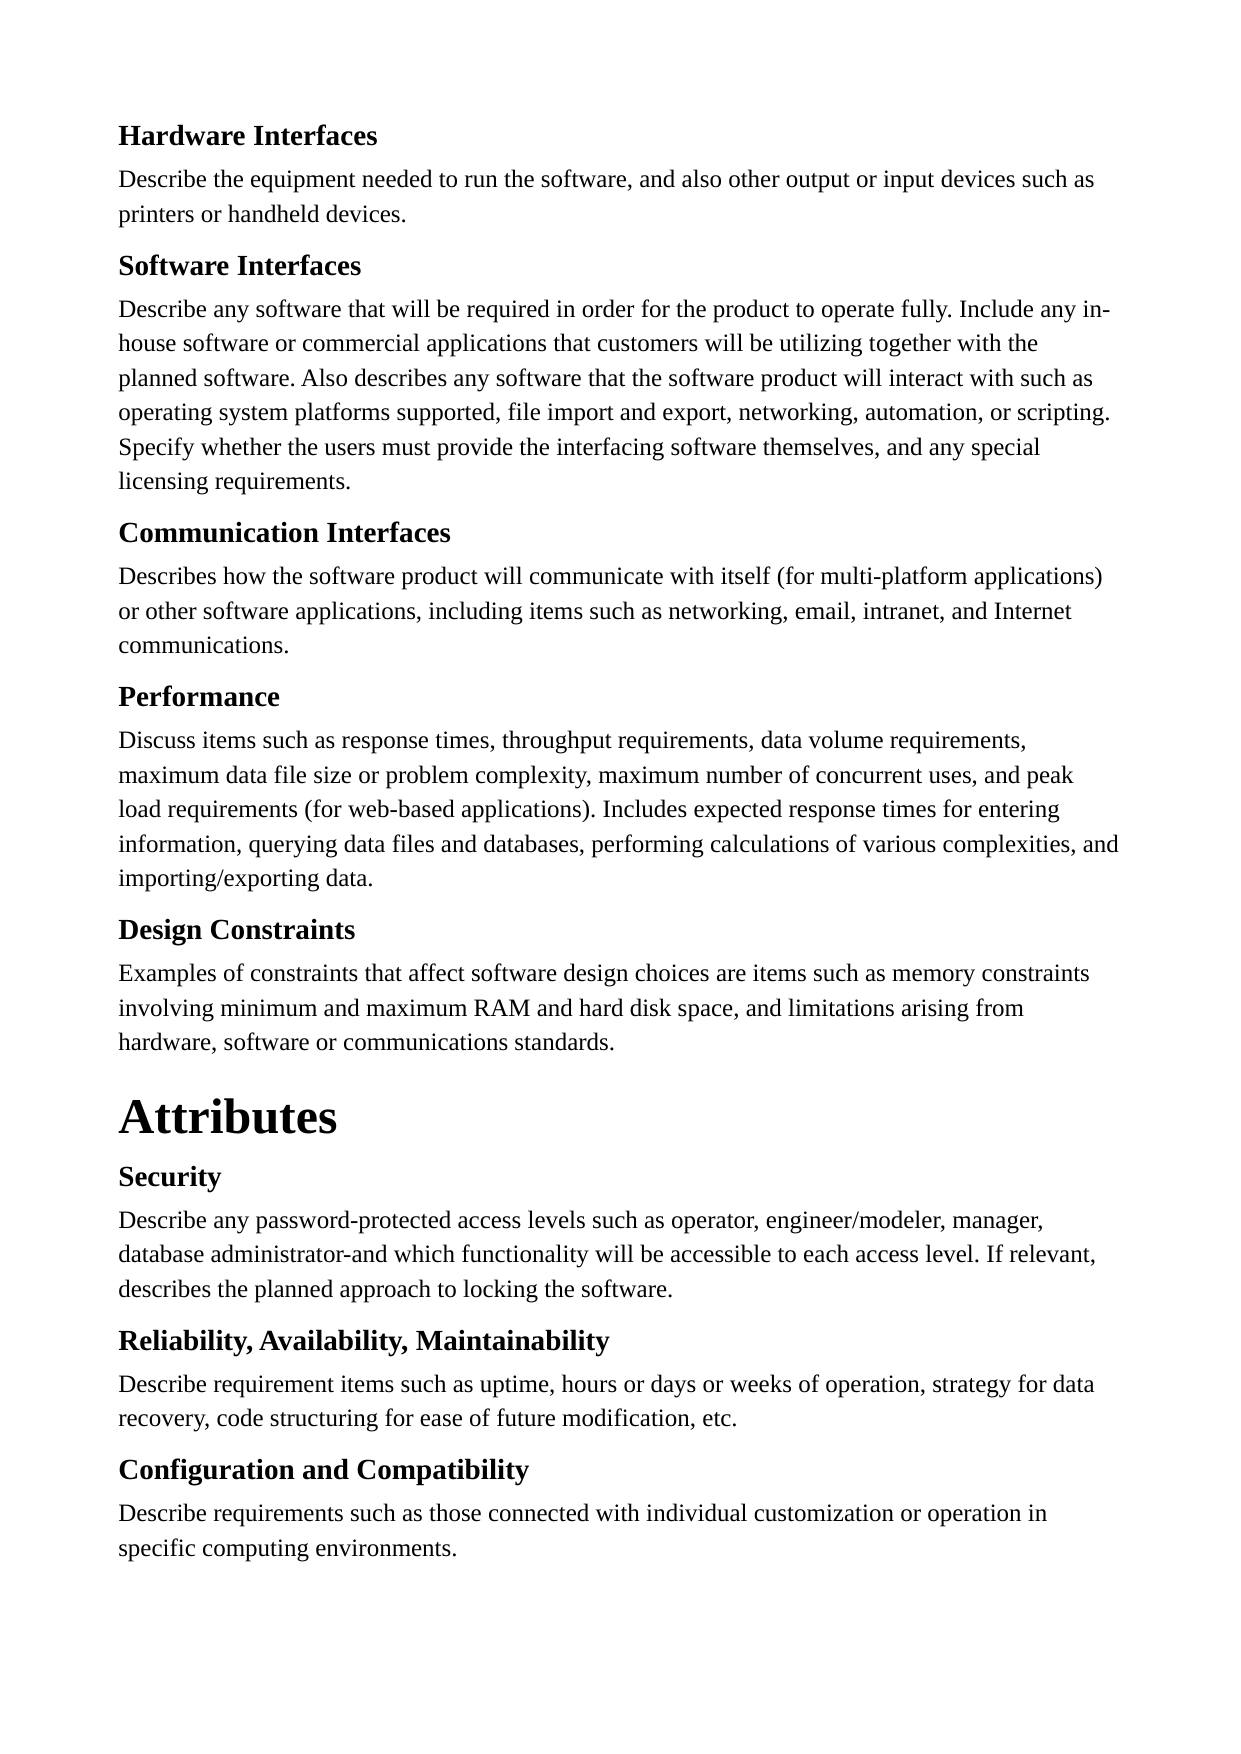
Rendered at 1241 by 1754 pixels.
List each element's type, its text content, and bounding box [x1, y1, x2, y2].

subtitle Hardware Interfaces [118, 118, 1122, 152]
text Discuss items such as response times, throughput requirements, data volume requirements, maximum data file size or problem complexity, maximum number of concurrent uses, and peak load requirements (for web-based applications). Includes expected response times for entering information, querying data files and databases, performing calculations of various complexities, and importing/exporting data. [118, 725, 1122, 892]
subtitle Security [118, 1159, 1122, 1192]
subtitle Design Constraints [118, 912, 1122, 946]
text Examples of constraints that affect software design choices are items such as memory constraints involving minimum and maximum RAM and hard disk space, and limitations arising from hardware, software or communications standards. [118, 958, 1122, 1056]
text Describe the equipment needed to run the software, and also other output or input devices such as printers or handheld devices. [118, 164, 1122, 227]
subtitle Software Interfaces [118, 248, 1122, 281]
text Describe any password-protected access levels such as operator, engineer/modeler, manager, database administrator-and which functionality will be accessible to each access level. If relevant, describes the planned approach to locking the software. [118, 1205, 1122, 1303]
subtitle Configuration and Compatibility [118, 1452, 1122, 1486]
text Describes how the software product will communicate with itself (for multi-platform applications) or other software applications, including items such as networking, email, intranet, and Internet communications. [118, 561, 1122, 659]
subtitle Attributes [118, 1087, 1122, 1144]
subtitle Communication Interfaces [118, 515, 1122, 549]
text Describe requirements such as those connected with individual customization or operation in specific computing environments. [118, 1498, 1122, 1562]
subtitle Performance [118, 679, 1122, 713]
subtitle Reliability, Availability, Maintainability [118, 1323, 1122, 1356]
text Describe any software that will be required in order for the product to operate fully. Include any in-house software or commercial applications that customers will be utilizing together with the planned software. Also describes any software that the software product will interact with such as operating system platforms supported, file import and export, networking, automation, or scripting. Specify whether the users must provide the interfacing software themselves, and any special licensing requirements. [118, 294, 1122, 495]
text Describe requirement items such as uptime, hours or days or weeks of operation, strategy for data recovery, code structuring for ease of future modification, etc. [118, 1369, 1122, 1432]
